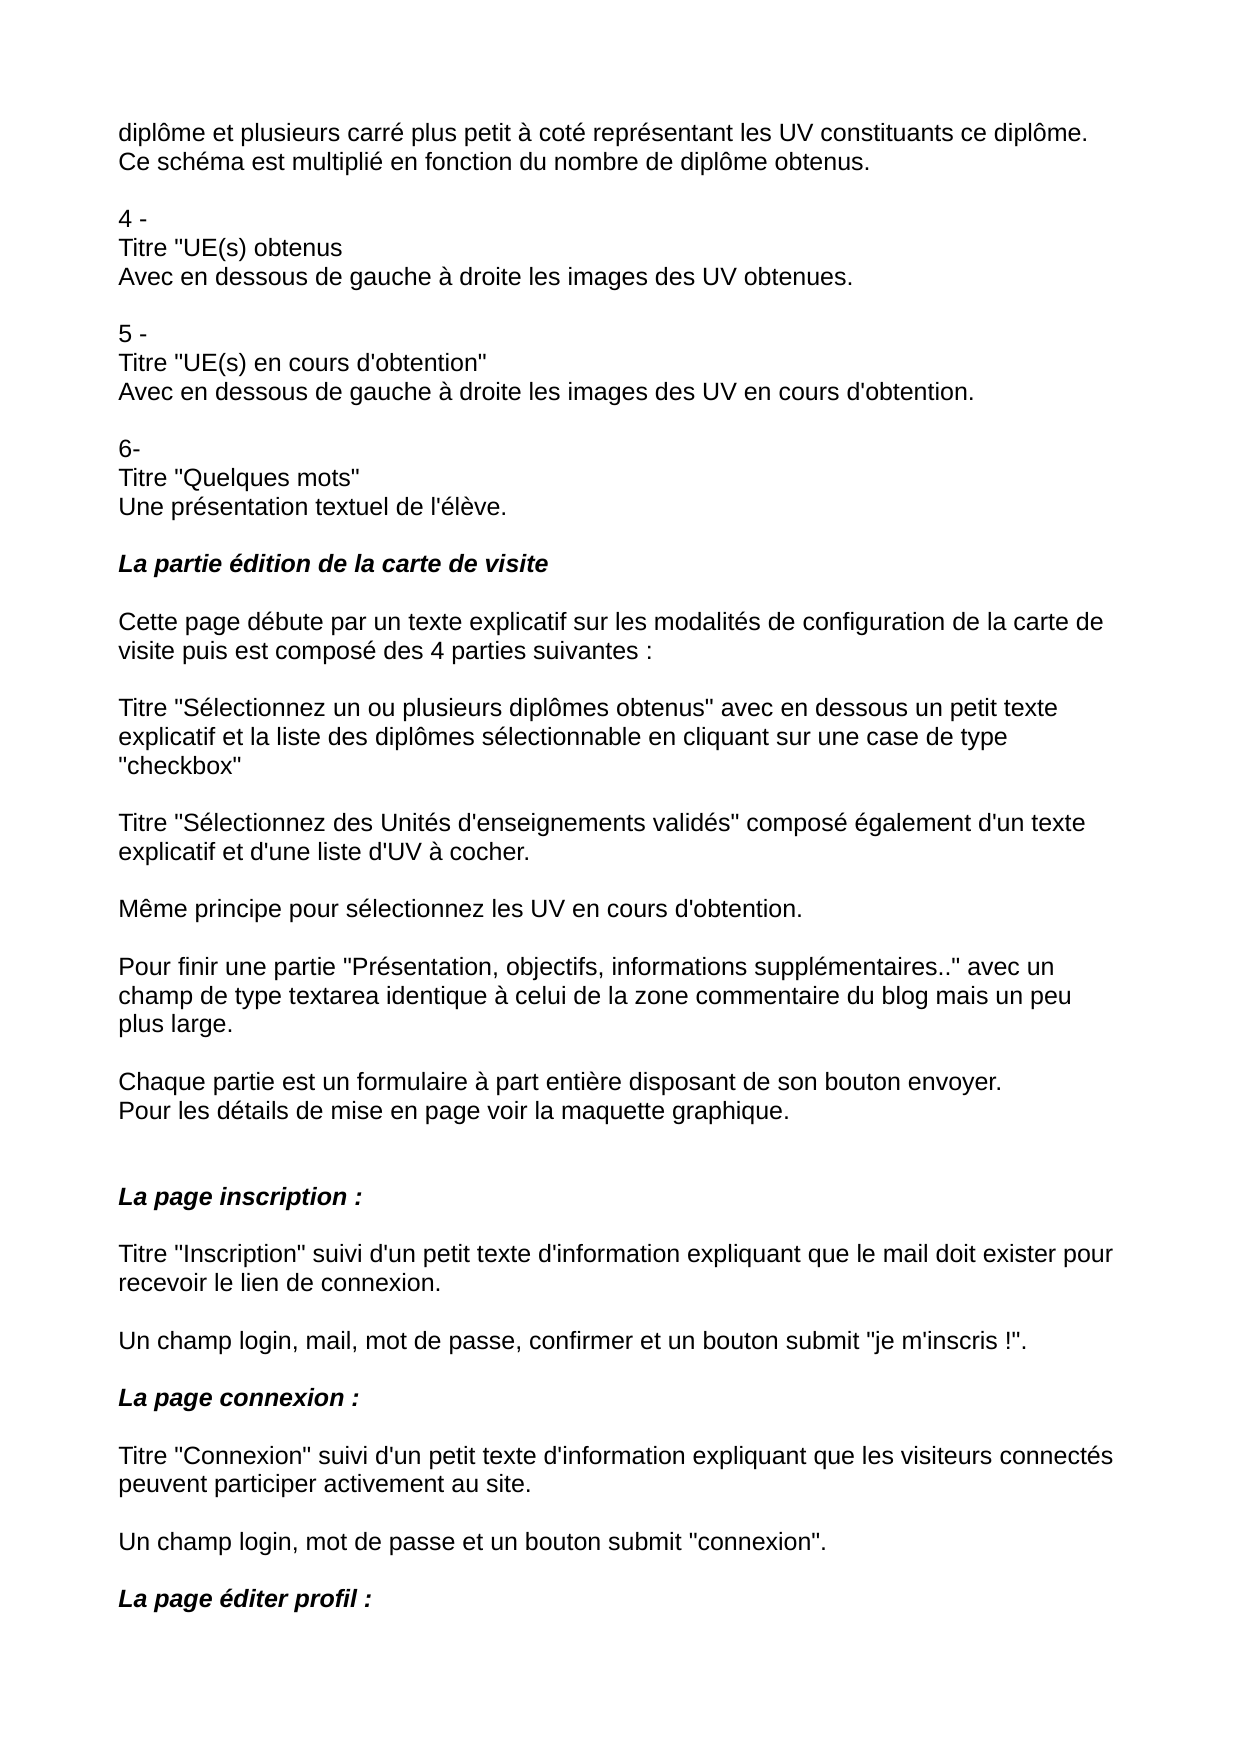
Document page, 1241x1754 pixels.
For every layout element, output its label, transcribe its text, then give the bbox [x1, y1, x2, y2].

text Avec en dessous de gauche à droite les images des UV obtenues. [118, 262, 1122, 291]
text Pour les détails de mise en page voir la maquette graphique. [118, 1096, 1122, 1124]
text Même principe pour sélectionnez les UV en cours d'obtention. [118, 894, 1122, 923]
text La page éditer profil : [118, 1584, 1122, 1613]
text Chaque partie est un formulaire à part entière disposant de son bouton envoyer. [118, 1067, 1122, 1096]
text diplôme et plusieurs carré plus petit à coté représentant les UV constituants ce diplôme. [118, 118, 1122, 147]
text Avec en dessous de gauche à droite les images des UV en cours d'obtention. [118, 377, 1122, 406]
text Une présentation textuel de l'élève. [118, 492, 1122, 521]
text Titre "Quelques mots" [118, 463, 1122, 492]
text 6- [118, 434, 1122, 463]
text Ce schéma est multiplié en fonction du nombre de diplôme obtenus. [118, 147, 1122, 176]
text La page connexion : [118, 1383, 1122, 1412]
text 5 - [118, 319, 1122, 348]
text Titre "Sélectionnez des Unités d'enseignements validés" composé également d'un texte explicatif et d'une liste d'UV à cocher. [118, 808, 1122, 866]
text 4 - [118, 204, 1122, 233]
text Titre "Inscription" suivi d'un petit texte d'information expliquant que le mail doit exister pour recevoir le lien de connexion. [118, 1239, 1122, 1297]
text La partie édition de la carte de visite [118, 549, 1122, 578]
text La page inscription : [118, 1182, 1122, 1211]
text Un champ login, mail, mot de passe, confirmer et un bouton submit "je m'inscris !". [118, 1326, 1122, 1354]
text Titre "UE(s) en cours d'obtention" [118, 348, 1122, 377]
text Cette page débute par un texte explicatif sur les modalités de configuration de la carte de visite puis est composé des 4 parties suivantes : [118, 607, 1122, 664]
text Titre "UE(s) obtenus [118, 233, 1122, 262]
text Titre "Sélectionnez un ou plusieurs diplômes obtenus" avec en dessous un petit texte explicatif et la liste des diplômes sélectionnable en cliquant sur une case de type "checkbox" [118, 693, 1122, 779]
text Pour finir une partie "Présentation, objectifs, informations supplémentaires.." avec un champ de type textarea identique à celui de la zone commentaire du blog mais un peu plus large. [118, 952, 1122, 1038]
text Un champ login, mot de passe et un bouton submit "connexion". [118, 1527, 1122, 1556]
text Titre "Connexion" suivi d'un petit texte d'information expliquant que les visiteurs connectés peuvent participer activement au site. [118, 1441, 1122, 1498]
